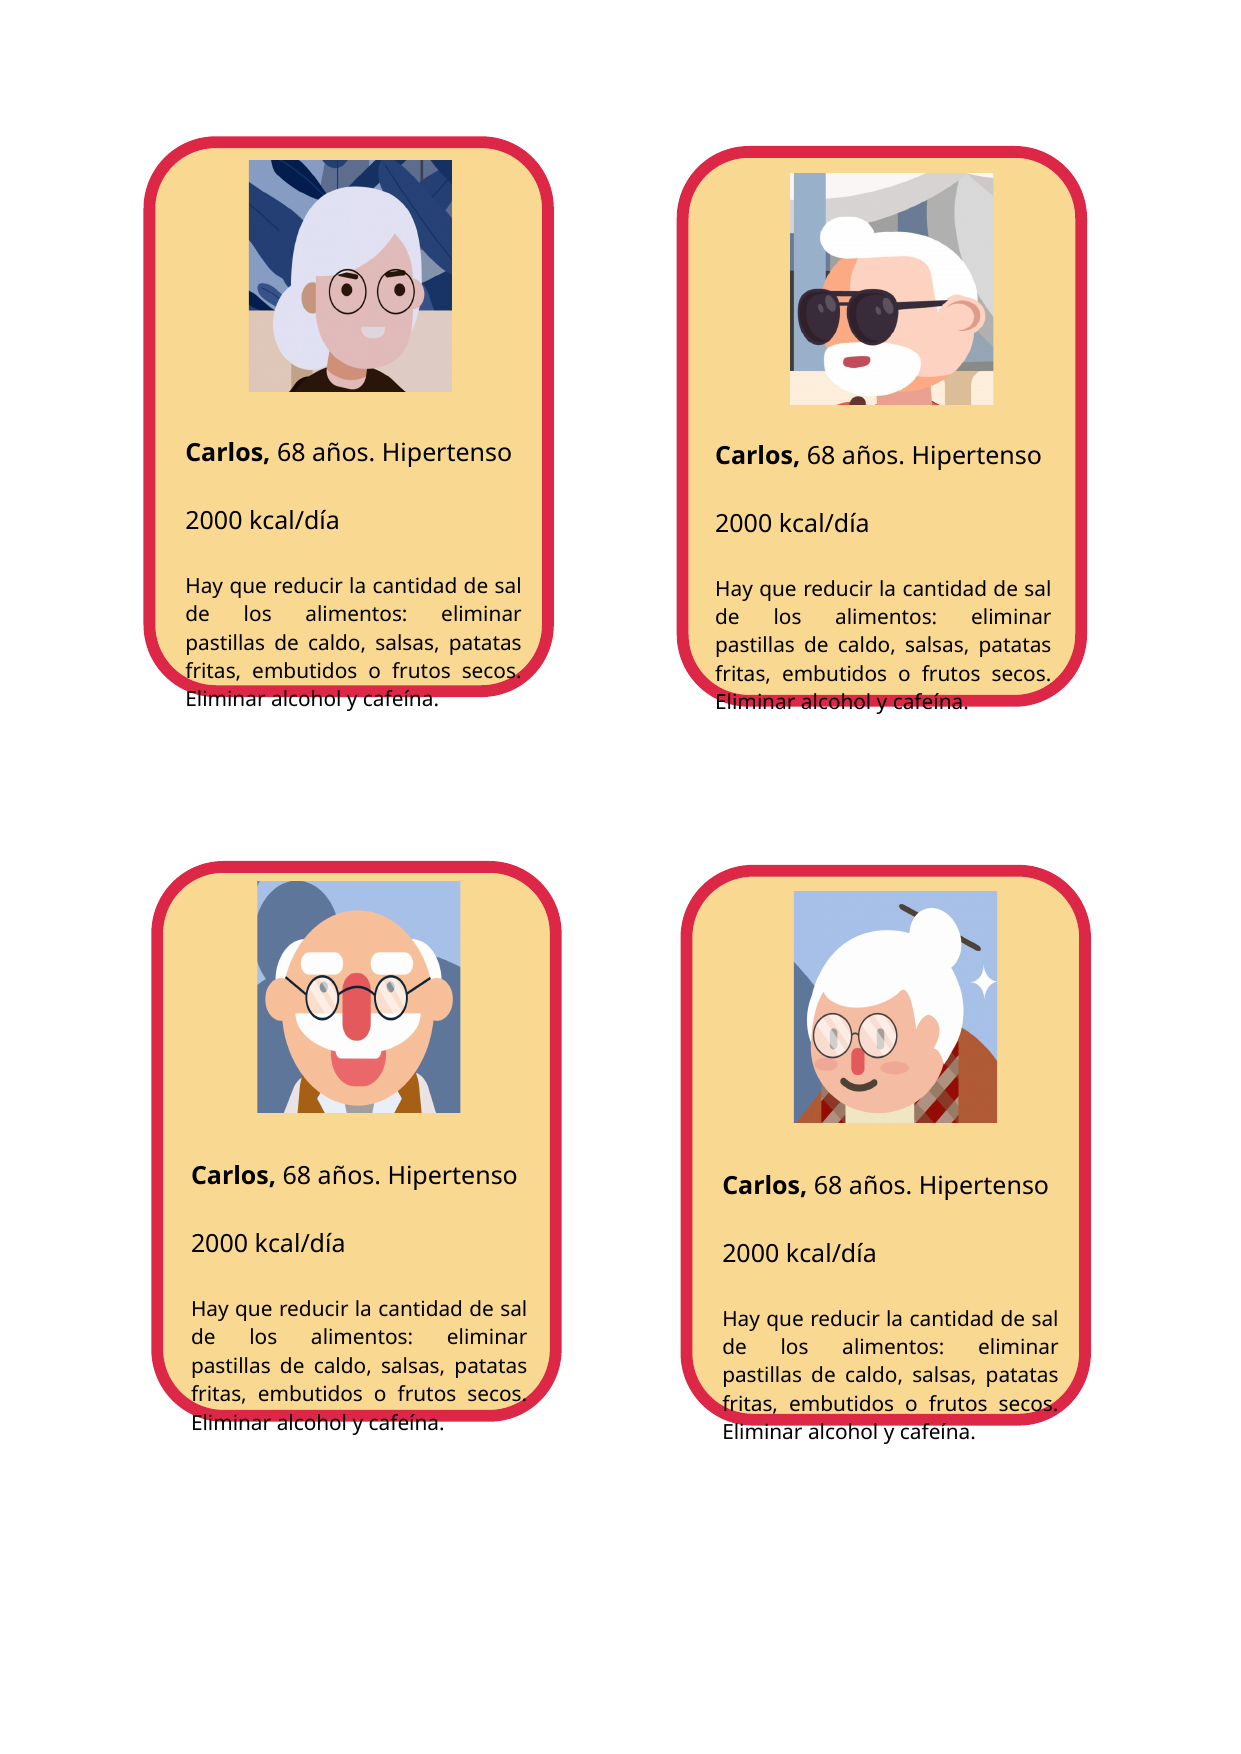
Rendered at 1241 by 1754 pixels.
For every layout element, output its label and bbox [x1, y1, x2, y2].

picture [248, 160, 452, 392]
picture [790, 173, 994, 405]
picture [257, 881, 461, 1113]
picture [793, 891, 998, 1123]
